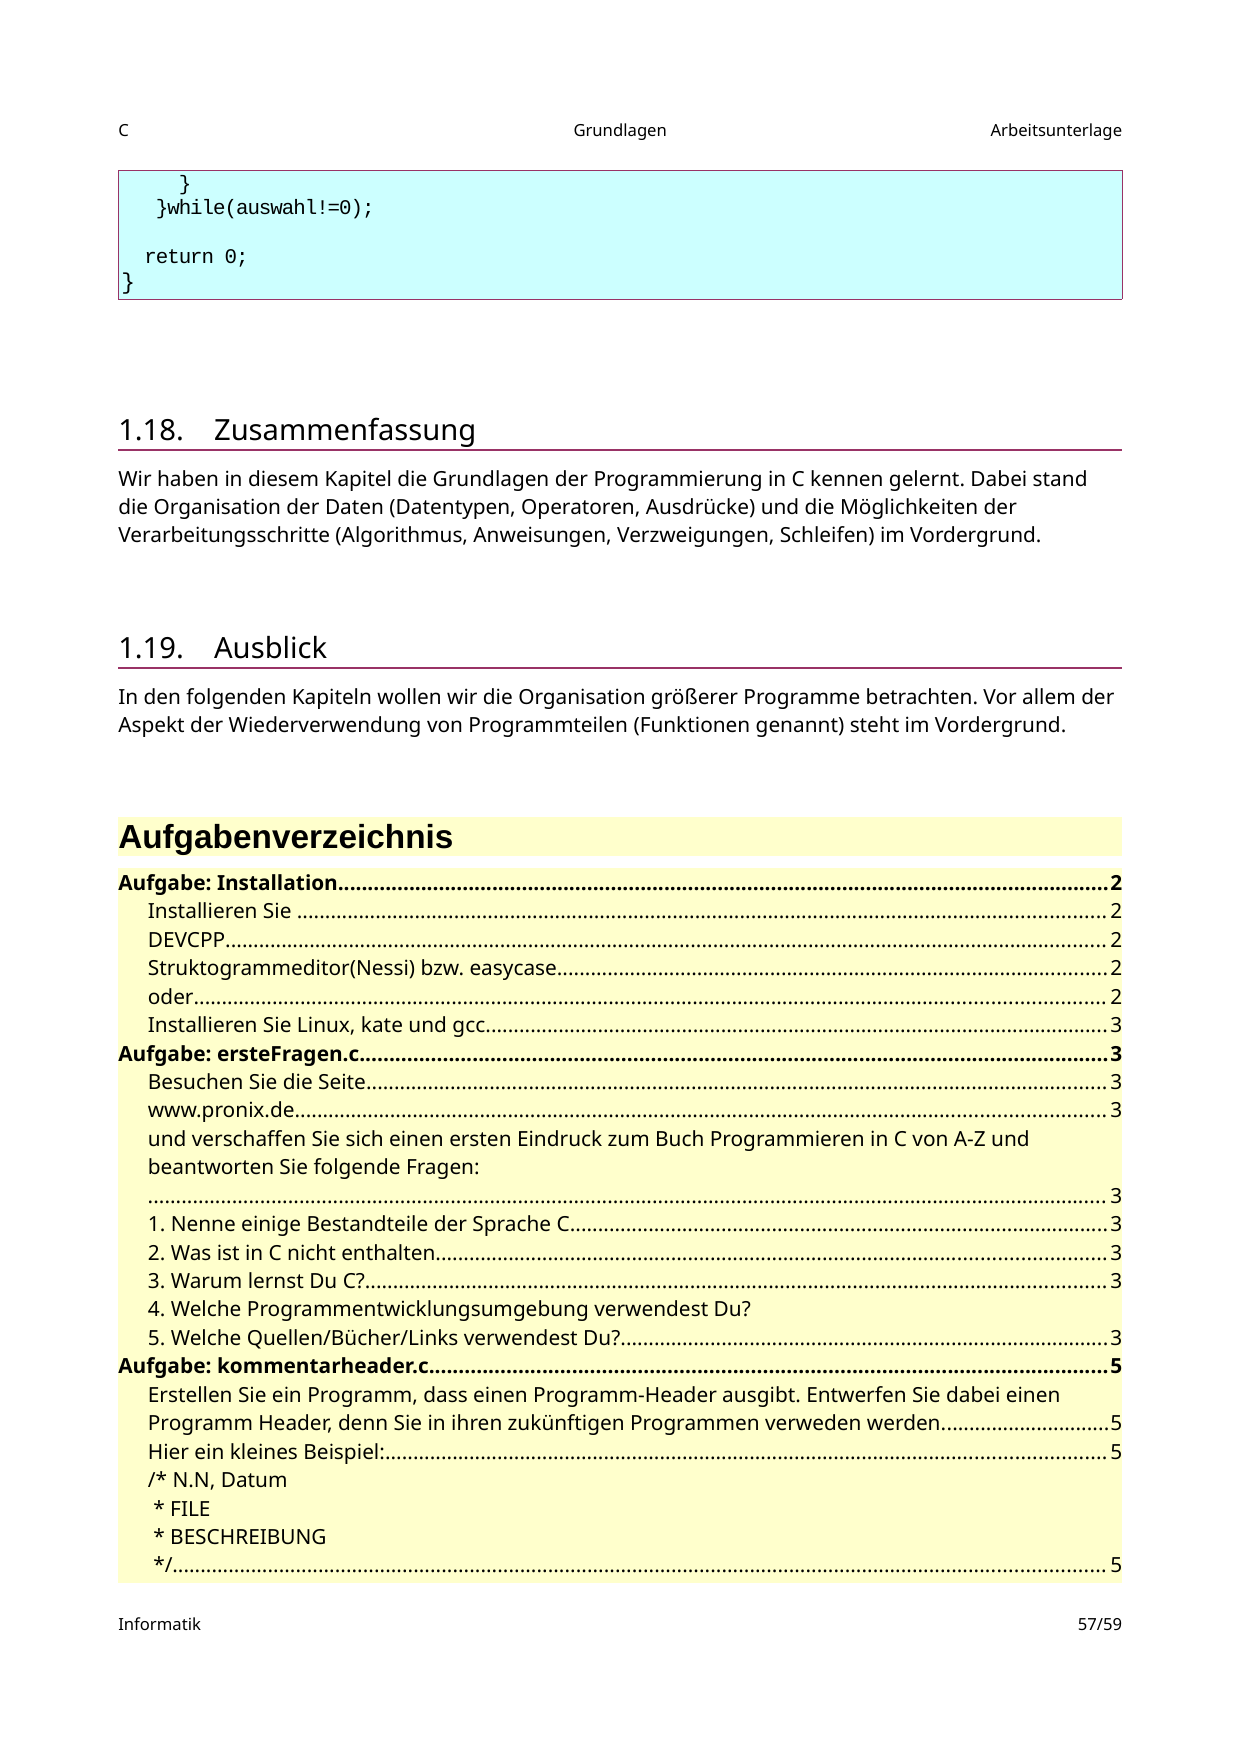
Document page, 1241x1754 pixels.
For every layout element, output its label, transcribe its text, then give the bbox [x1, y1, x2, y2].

text und verschaffen Sie sich einen ersten Eindruck zum Buch Programmieren in C von A-Z und beantworten Sie folgende Fragen: 3 [148, 1124, 1122, 1209]
text oder 2 [148, 982, 1122, 1010]
text return 0; [119, 243, 1122, 267]
text Erstellen Sie ein Programm, dass einen Programm-Header ausgibt. Entwerfen Sie dabei einen Programm Header, denn Sie in ihren zukünftigen Programmen verweden werden. 5 [148, 1380, 1122, 1437]
text Wir haben in diesem Kapitel die Grundlagen der Programmierung in C kennen gelernt. Dabei stand die Organisation der Daten (Datentypen, Operatoren, Ausdrücke) und die Möglichkeiten der Verarbeitungsschritte (Algorithmus, Anweisungen, Verzweigungen, Schleifen) im Vordergrund. [118, 464, 1122, 549]
text Aufgabe: Installation 2 [118, 868, 1122, 896]
text 1. Nenne einige Bestandteile der Sprache C 3 [148, 1209, 1122, 1238]
text www.pronix.de 3 [148, 1096, 1122, 1124]
text Installieren Sie 2 [148, 896, 1122, 925]
text Struktogrammeditor(Nessi) bzw. easycase 2 [148, 953, 1122, 982]
text Besuchen Sie die Seite 3 [148, 1067, 1122, 1096]
subtitle Aufgabenverzeichnis [118, 817, 1122, 856]
text }while(auswahl!=0); [119, 194, 1122, 218]
text } [119, 171, 1122, 194]
text Hier ein kleines Beispiel: 5 [148, 1437, 1122, 1465]
text 3. Warum lernst Du C? 3 [148, 1266, 1122, 1294]
text Aufgabe: ersteFragen.c 3 [118, 1039, 1122, 1067]
subtitle Ausblick [118, 627, 1122, 667]
text Installieren Sie Linux, kate und gcc 3 [148, 1010, 1122, 1039]
text /* N.N, Datum * FILE * BESCHREIBUNG */ 5 [148, 1465, 1122, 1579]
text In den folgenden Kapiteln wollen wir die Organisation größerer Programme betrachten. Vor allem der Aspekt der Wiederverwendung von Programmteilen (Funktionen genannt) steht im Vordergrund. [118, 682, 1122, 739]
text 2. Was ist in C nicht enthalten 3 [148, 1238, 1122, 1266]
text } [119, 267, 1122, 299]
text DEVCPP 2 [148, 925, 1122, 953]
text Aufgabe: kommentarheader.c 5 [118, 1351, 1122, 1380]
text 4. Welche Programmentwicklungsumgebung verwendest Du? 5. Welche Quellen/Bücher/Links verwendest Du? 3 [148, 1294, 1122, 1351]
subtitle Zusammenfassung [118, 409, 1122, 449]
